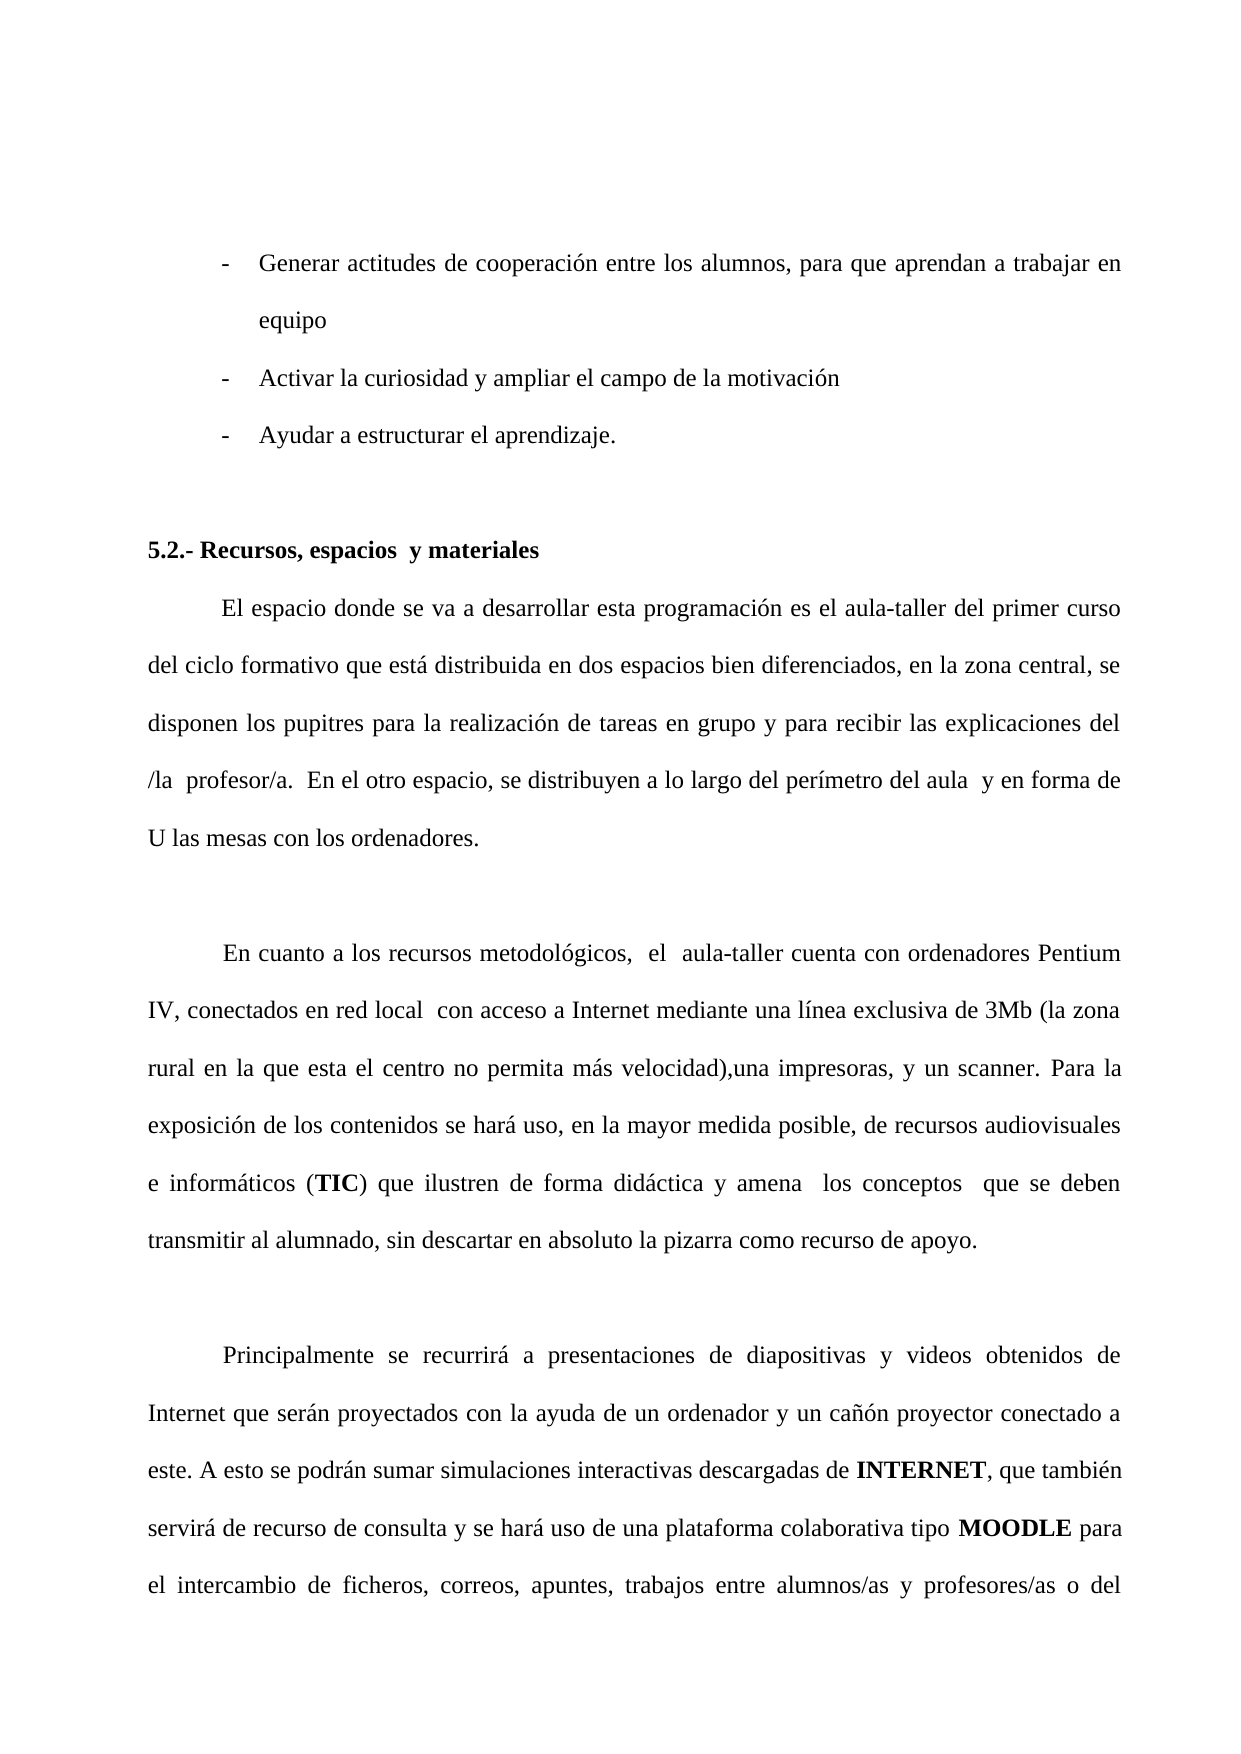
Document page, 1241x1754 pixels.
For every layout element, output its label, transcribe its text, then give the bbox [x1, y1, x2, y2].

text Principalmente se recurrirá a presentaciones de diapositivas y videos obtenidos de Internet que serán proyectados con la ayuda de un ordenador y un cañón proyector conectado a este. A esto se podrán sumar simulaciones interactivas descargadas de INTERNET, que también servirá de recurso de consulta y se hará uso de una plataforma colaborativa tipo MOODLE para el intercambio de ficheros, correos, apuntes, trabajos entre alumnos/as y profesores/as o del [148, 1341, 1122, 1599]
text En cuanto a los recursos metodológicos, el aula-taller cuenta con ordenadores Pentium IV, conectados en red local con acceso a Internet mediante una línea exclusiva de 3Mb (la zona rural en la que esta el centro no permita más velocidad),una impresoras, y un scanner. Para la exposición de los contenidos se hará uso, en la mayor medida posible, de recursos audiovisuales e informáticos (TIC) que ilustren de forma didáctica y amena los conceptos que se deben transmitir al alumnado, sin descartar en absoluto la pizarra como recurso de apoyo. [148, 938, 1122, 1254]
list Activar la curiosidad y ampliar el campo de la motivación [221, 363, 1122, 392]
list Generar actitudes de cooperación entre los alumnos, para que aprendan a trabajar en equipo [221, 248, 1122, 334]
text 5.2.- Recursos, espacios y materiales [148, 536, 1122, 564]
list Ayudar a estructurar el aprendizaje. [221, 421, 1122, 449]
text El espacio donde se va a desarrollar esta programación es el aula-taller del primer curso del ciclo formativo que está distribuida en dos espacios bien diferenciados, en la zona central, se disponen los pupitres para la realización de tareas en grupo y para recibir las explicaciones del /la profesor/a. En el otro espacio, se distribuyen a lo largo del perímetro del aula y en forma de U las mesas con los ordenadores. [148, 593, 1122, 852]
